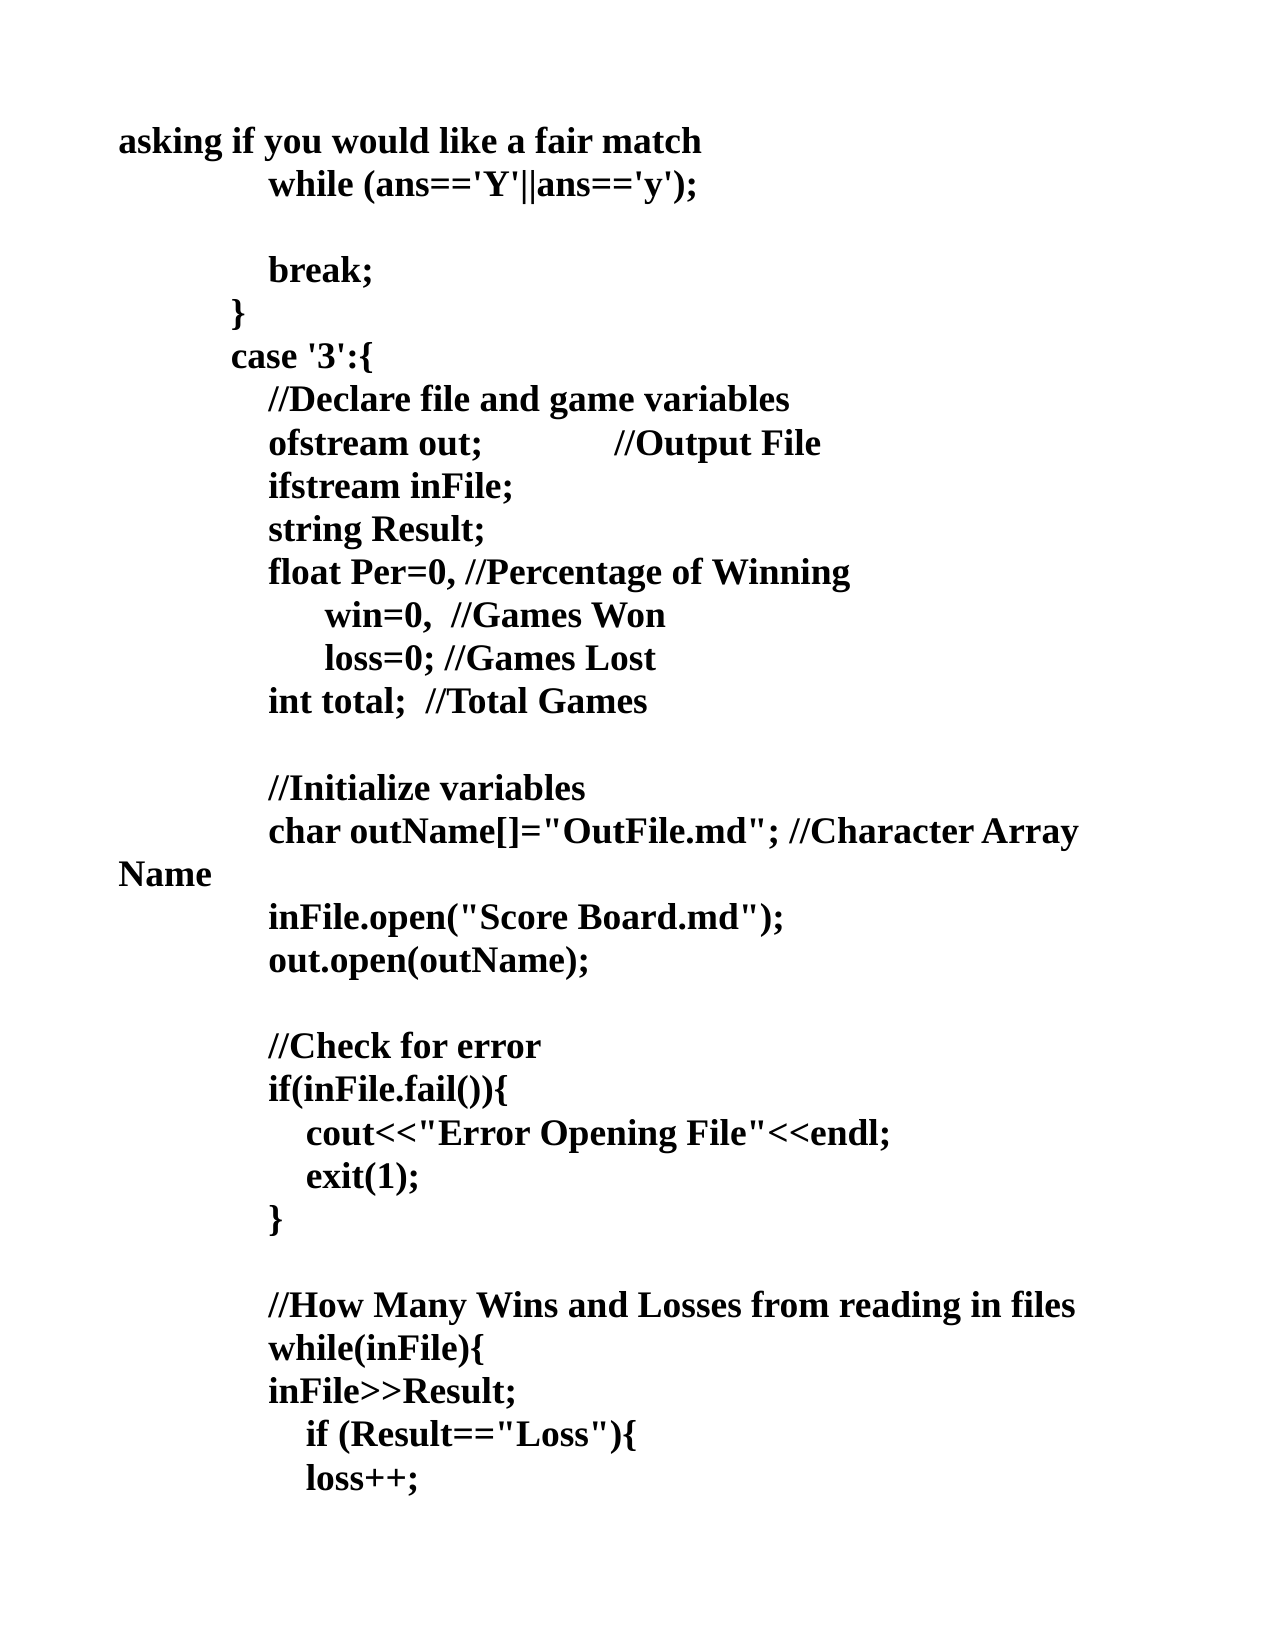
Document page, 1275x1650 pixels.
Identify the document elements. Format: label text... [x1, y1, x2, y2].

text string Result; [118, 506, 1157, 549]
text loss++; [118, 1455, 1157, 1498]
text //Check for error [118, 1024, 1157, 1067]
text out.open(outName); [118, 937, 1157, 981]
text if (Result=="Loss"){ [118, 1412, 1157, 1455]
text ifstream inFile; [118, 463, 1157, 506]
text while(inFile){ [118, 1326, 1157, 1369]
text win=0, //Games Won [118, 592, 1157, 636]
text exit(1); [118, 1153, 1157, 1196]
text } [118, 1196, 1157, 1239]
text asking if you would like a fair match [118, 118, 1157, 161]
text inFile.open("Score Board.md"); [118, 894, 1157, 937]
text while (ans=='Y'||ans=='y'); [118, 161, 1157, 204]
text inFile>>Result; [118, 1369, 1157, 1412]
text //How Many Wins and Losses from reading in files [118, 1282, 1157, 1326]
text } [118, 291, 1157, 334]
text float Per=0, //Percentage of Winning [118, 549, 1157, 592]
text //Declare file and game variables [118, 377, 1157, 420]
text case '3':{ [118, 334, 1157, 377]
text loss=0; //Games Lost [118, 636, 1157, 679]
text break; [118, 247, 1157, 291]
text char outName[]="OutFile.md"; //Character Array Name [118, 808, 1157, 894]
text //Initialize variables [118, 765, 1157, 808]
text if(inFile.fail()){ [118, 1067, 1157, 1110]
text int total; //Total Games [118, 679, 1157, 722]
text ofstream out; //Output File [118, 420, 1157, 463]
text cout<<"Error Opening File"<<endl; [118, 1110, 1157, 1153]
